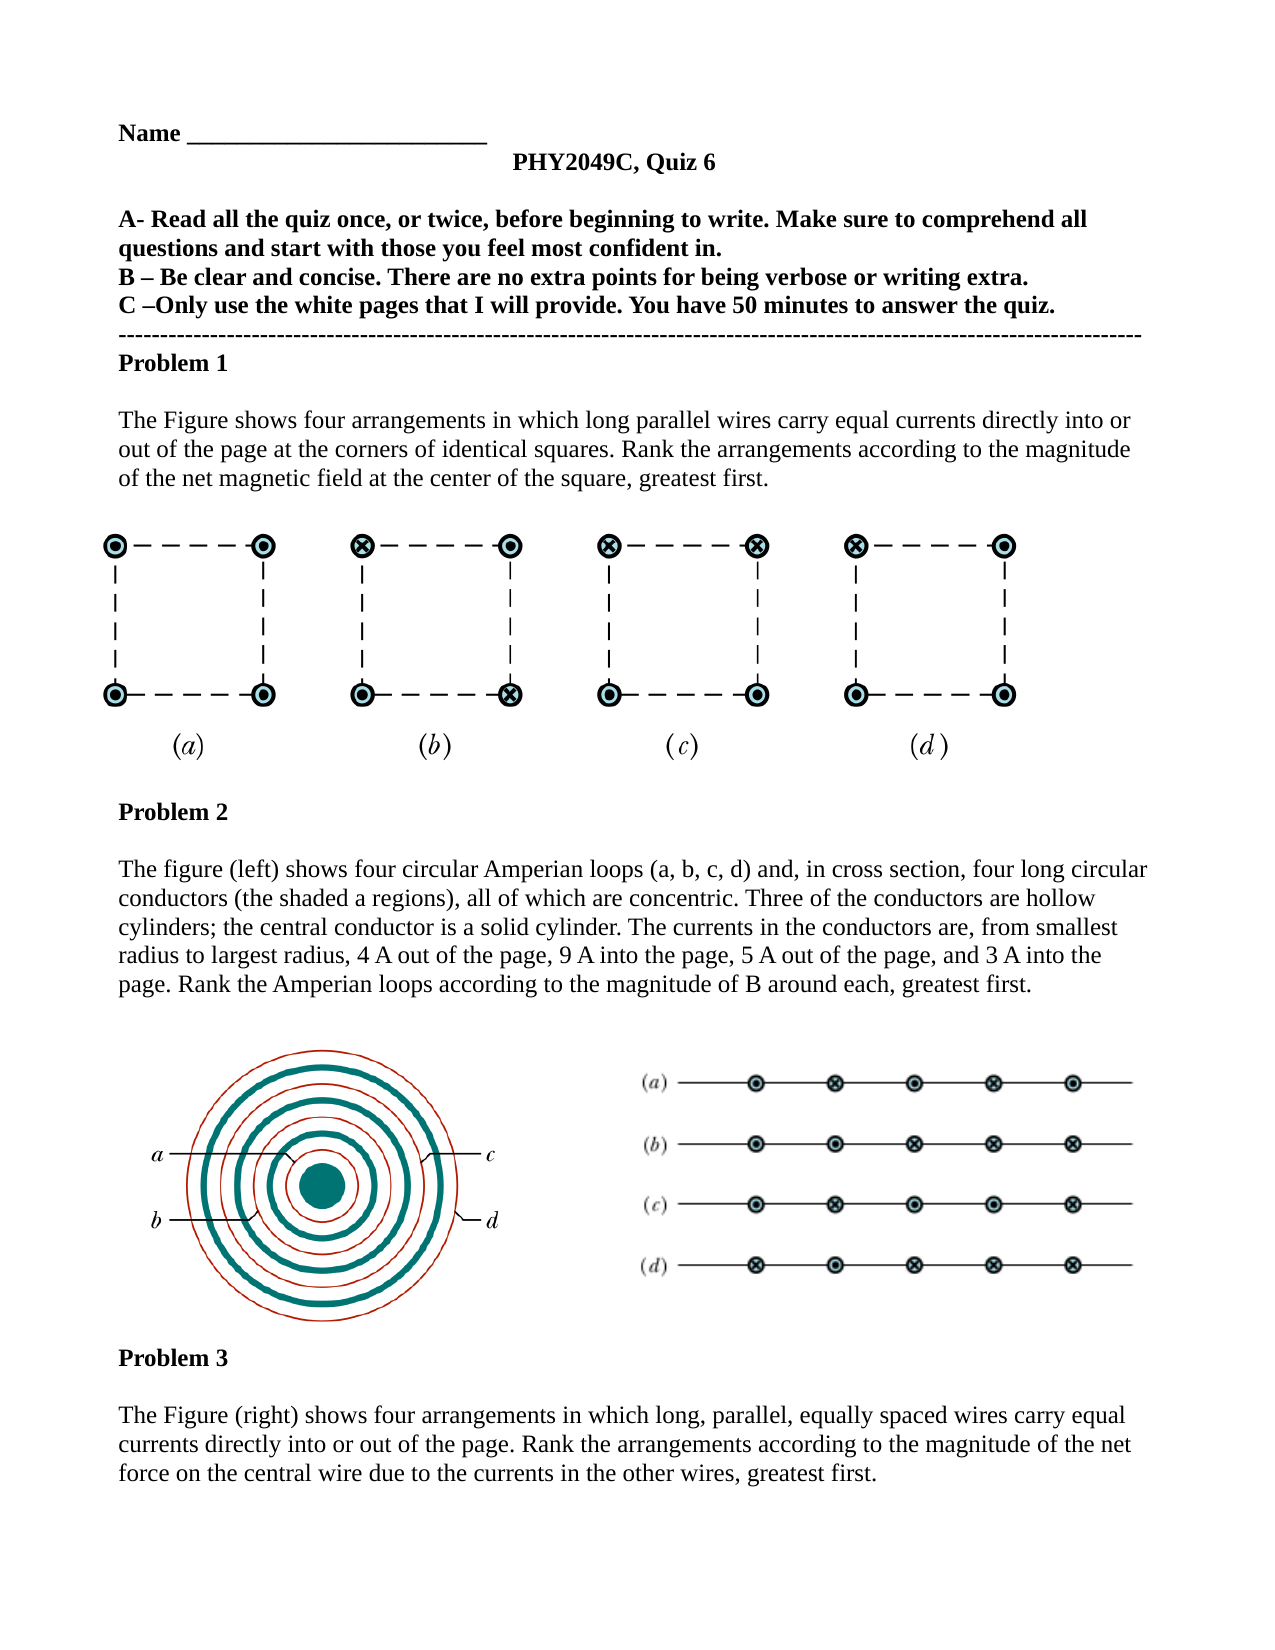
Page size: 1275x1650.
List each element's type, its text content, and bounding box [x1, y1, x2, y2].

text B – Be clear and concise. There are no extra points for being verbose or writing extra. [118, 262, 1157, 291]
picture [121, 1019, 547, 1329]
text The Figure (right) shows four arrangements in which long, parallel, equally spaced wires carry equal currents directly into or out of the page. Rank the arrangements according to the magnitude of the net force on the central wire due to the currents in the other wires, greatest first. [118, 1400, 1157, 1487]
text C –Only use the white pages that I will provide. You have 50 minutes to answer the quiz. [118, 291, 1157, 319]
text The Figure shows four arrangements in which long parallel wires carry equal currents directly into or out of the page at the corners of identical squares. Rank the arrangements according to the magnitude of the net magnetic field at the center of the square, greatest first. [118, 406, 1157, 492]
text A- Read all the quiz once, or twice, before beginning to write. Make sure to comprehend all questions and start with those you feel most confident in. [118, 204, 1157, 262]
picture [88, 502, 1046, 768]
text Problem 1 [118, 348, 1157, 377]
text Name ________________________ [118, 118, 1157, 147]
text Problem 3 [118, 1343, 1157, 1372]
text Problem 2 [118, 797, 1157, 825]
text PHY2049C, Quiz 6 [118, 147, 1157, 176]
text --------------------------------------------------------------------------------------------------------------------------- [118, 319, 1157, 348]
picture [629, 1043, 1171, 1285]
text The figure (left) shows four circular Amperian loops (a, b, c, d) and, in cross section, four long circular conductors (the shaded a regions), all of which are concentric. Three of the conductors are hollow cylinders; the central conductor is a solid cylinder. The currents in the conductors are, from smallest radius to largest radius, 4 A out of the page, 9 A into the page, 5 A out of the page, and 3 A into the page. Rank the Amperian loops according to the magnitude of B around each, greatest first. [118, 854, 1157, 998]
